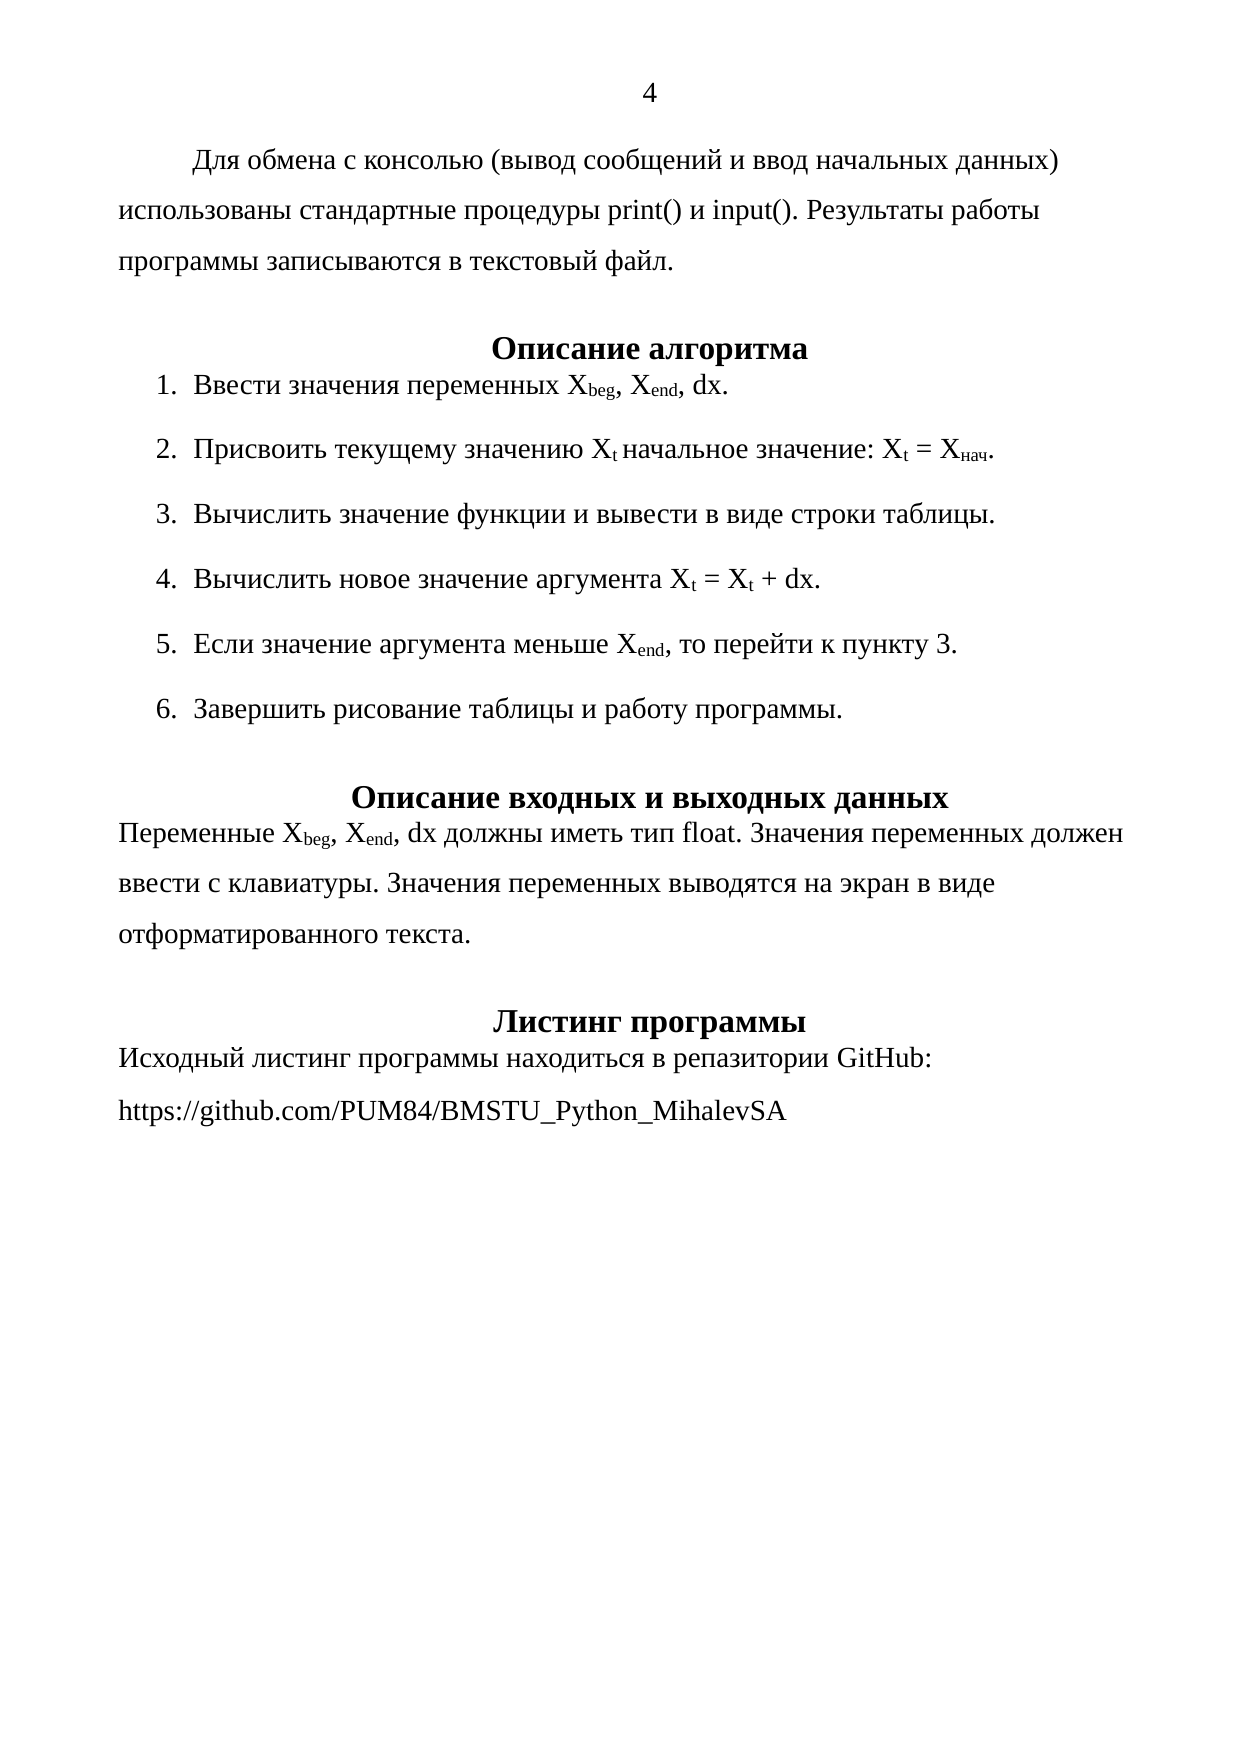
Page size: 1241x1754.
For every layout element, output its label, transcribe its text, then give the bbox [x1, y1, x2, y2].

list Завершить рисование таблицы и работу программы. [156, 691, 1181, 725]
text Исходный листинг программы находиться в репазитории GitHub: [118, 1040, 1181, 1073]
text Для обмена с консолью (вывод сообщений и ввод начальных данных) использованы стандартные процедуры print() и input(). Результаты работы программы записываются в текстовый файл. [118, 142, 1181, 276]
list Вычислить новое значение аргумента Xt = Xt + dx. [156, 561, 1181, 595]
text Переменные Xbeg, Xend, dx должны иметь тип float. Значения переменных должен ввести с клавиатуры. Значения переменных выводятся на экран в виде отформатированного текста. [118, 815, 1181, 949]
text https://github.com/PUM84/BMSTU_Python_MihalevSA [118, 1093, 1181, 1127]
list Если значение аргумента меньше Xend, то перейти к пункту 3. [156, 626, 1181, 660]
list Вычислить значение функции и вывести в виде строки таблицы. [156, 497, 1181, 530]
list Присвоить текущему значению Xt начальное значение: Xt = Xнач. [156, 432, 1181, 465]
list Ввести значения переменных Xbeg, Xend, dx. [156, 367, 1181, 400]
subtitle Листинг программы [118, 1002, 1181, 1040]
subtitle Описание входных и выходных данных [118, 777, 1181, 815]
subtitle Описание алгоритма [118, 328, 1181, 367]
